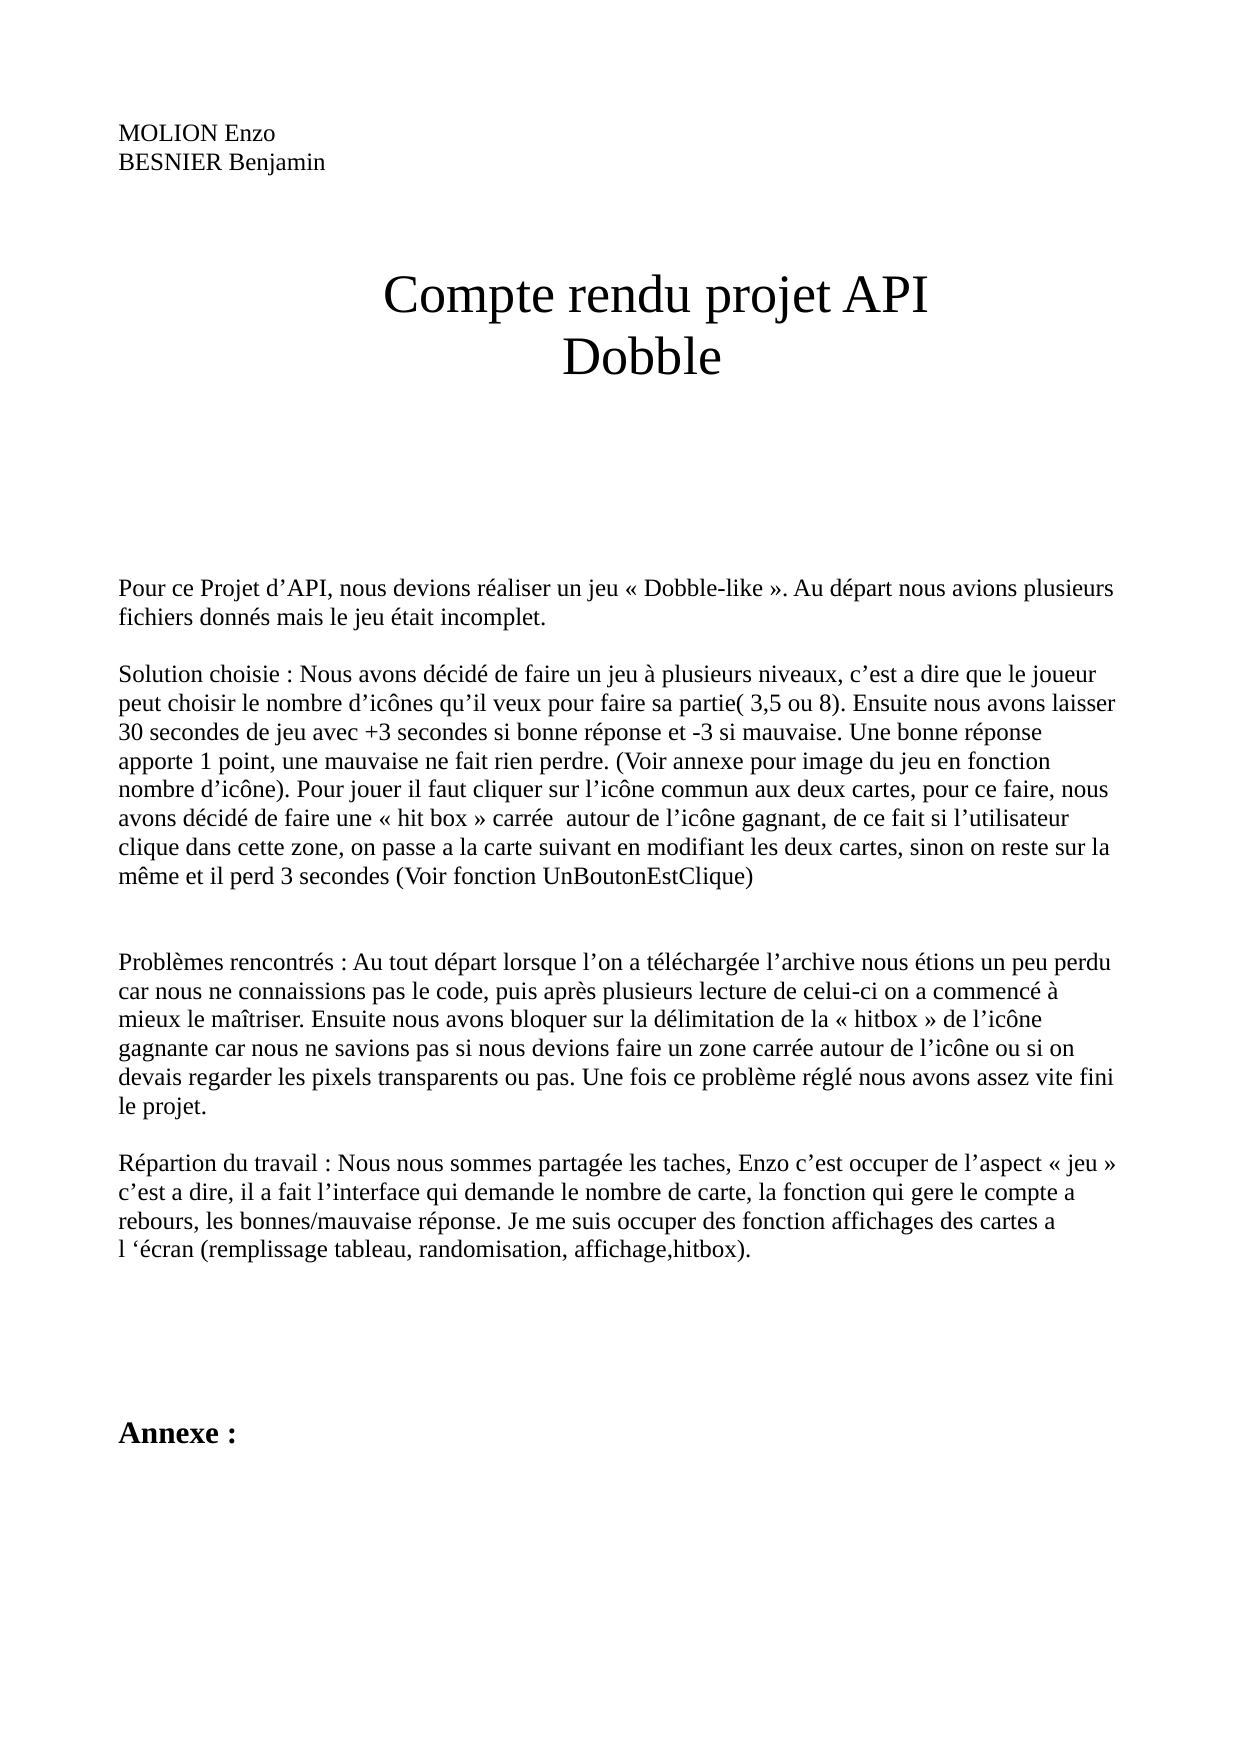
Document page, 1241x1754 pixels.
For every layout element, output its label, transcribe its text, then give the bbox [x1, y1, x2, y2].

text MOLION Enzo [118, 118, 1122, 147]
text Dobble [118, 324, 1122, 386]
text Répartion du travail : Nous nous sommes partagée les taches, Enzo c’est occuper de l’aspect « jeu » c’est a dire, il a fait l’interface qui demande le nombre de carte, la fonction qui gere le compte a rebours, les bonnes/mauvaise réponse. Je me suis occuper des fonction affichages des cartes a l ‘écran (remplissage tableau, randomisation, affichage,hitbox). [118, 1148, 1122, 1263]
text Problèmes rencontrés : Au tout départ lorsque l’on a téléchargée l’archive nous étions un peu perdu car nous ne connaissions pas le code, puis après plusieurs lecture de celui-ci on a commencé à mieux le maîtriser. Ensuite nous avons bloquer sur la délimitation de la « hitbox » de l’icône gagnante car nous ne savions pas si nous devions faire un zone carrée autour de l’icône ou si on devais regarder les pixels transparents ou pas. Une fois ce problème réglé nous avons assez vite fini le projet. [118, 947, 1122, 1119]
text Pour ce Projet d’API, nous devions réaliser un jeu « Dobble-like ». Au départ nous avions plusieurs fichiers donnés mais le jeu était incomplet. [118, 573, 1122, 631]
text Annexe : [118, 1414, 1122, 1450]
text BESNIER Benjamin [118, 147, 1122, 176]
text Solution choisie : Nous avons décidé de faire un jeu à plusieurs niveaux, c’est a dire que le joueur peut choisir le nombre d’icônes qu’il veux pour faire sa partie( 3,5 ou 8). Ensuite nous avons laisser 30 secondes de jeu avec +3 secondes si bonne réponse et -3 si mauvaise. Une bonne réponse apporte 1 point, une mauvaise ne fait rien perdre. (Voir annexe pour image du jeu en fonction nombre d’icône). Pour jouer il faut cliquer sur l’icône commun aux deux cartes, pour ce faire, nous avons décidé de faire une « hit box » carrée autour de l’icône gagnant, de ce fait si l’utilisateur clique dans cette zone, on passe a la carte suivant en modifiant les deux cartes, sinon on reste sur la même et il perd 3 secondes (Voir fonction UnBoutonEstClique) [118, 659, 1122, 889]
text Compte rendu projet API [118, 262, 1122, 324]
